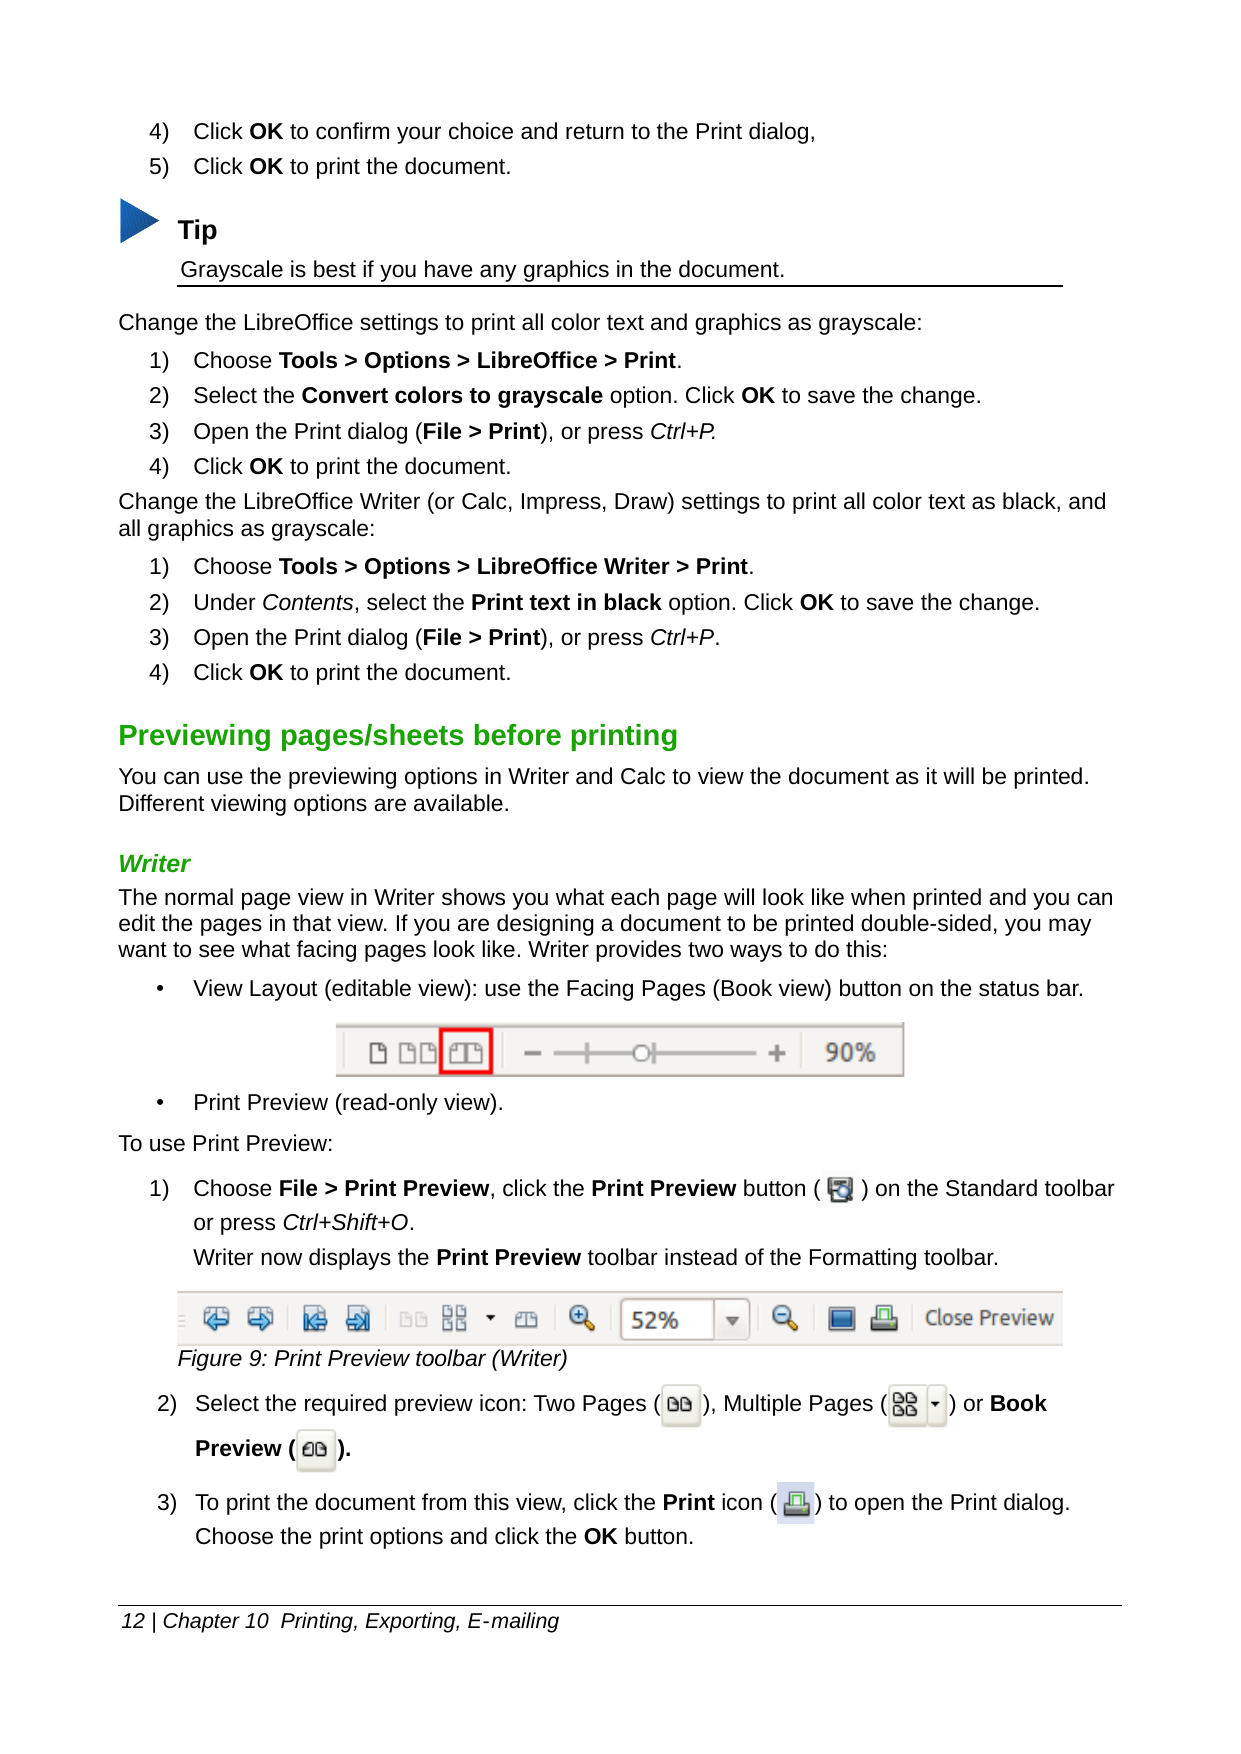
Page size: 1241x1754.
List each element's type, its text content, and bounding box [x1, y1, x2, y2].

subtitle Previewing pages/sheets before printing [118, 718, 1122, 751]
picture [660, 1383, 703, 1429]
list To use Print Preview: [118, 1130, 1122, 1156]
text Figure 9: Print Preview toolbar (Writer) [177, 1346, 1063, 1372]
list Click OK to print the document. [169, 153, 1122, 180]
text You can use the previewing options in Writer and Calc to view the document as it will be printed. Different viewing options are available. [118, 763, 1122, 816]
list Change the LibreOffice Writer (or Calc, Impress, Draw) settings to print all color text as black, and all graphics as grayscale: [118, 488, 1122, 541]
list Choose Tools > Options > LibreOffice > Print. [169, 347, 1122, 374]
picture [777, 1482, 815, 1524]
list Click OK to print the document. [169, 659, 1122, 685]
list View Layout (editable view): use the Facing Pages (Book view) button on the status bar. [156, 975, 1122, 1002]
text Grayscale is best if you have any graphics in the document. [177, 253, 1063, 285]
list Open the Print dialog (File > Print), or press Ctrl+P. [169, 418, 1122, 444]
picture [177, 1291, 1063, 1346]
list Under Contents, select the Print text in black option. Click OK to save the change. [169, 588, 1122, 615]
picture [335, 1022, 905, 1077]
subtitle Writer [118, 849, 1122, 878]
list Writer now displays the Print Preview toolbar instead of the Formatting toolbar. [193, 1244, 1122, 1270]
list Select the Convert colors to grayscale option. Click OK to save the change. [169, 382, 1122, 409]
list Change the LibreOffice settings to print all color text and graphics as grayscale: [118, 308, 1122, 335]
list Click OK to confirm your choice and return to the Print dialog, [169, 118, 1122, 144]
list The normal page view in Writer shows you what each page will look like when printed and you can edit the pages in that view. If you are designing a document to be printed double-sided, you may want to see what facing pages look like. Writer provides two ways to do this: [118, 884, 1122, 963]
list Click OK to print the document. [169, 453, 1122, 479]
list To print the document from this view, click the Print icon () to open the Print dialog. Choose the print options and click the OK button. [177, 1483, 1122, 1549]
picture [295, 1428, 338, 1474]
list Select the required preview icon: Two Pages (), Multiple Pages () or Book Preview (). [177, 1384, 1122, 1474]
list Choose Tools > Options > LibreOffice Writer > Print. [169, 553, 1122, 580]
picture [887, 1383, 949, 1429]
list Open the Print dialog (File > Print), or press Ctrl+P. [169, 624, 1122, 650]
picture [820, 1168, 861, 1209]
list Print Preview (read-only view). [156, 1088, 1122, 1115]
list Choose File > Print Preview, click the Print Preview button () on the Standard toolbar or press Ctrl+Shift+O. [169, 1168, 1122, 1235]
subtitle Tip [118, 196, 1122, 245]
